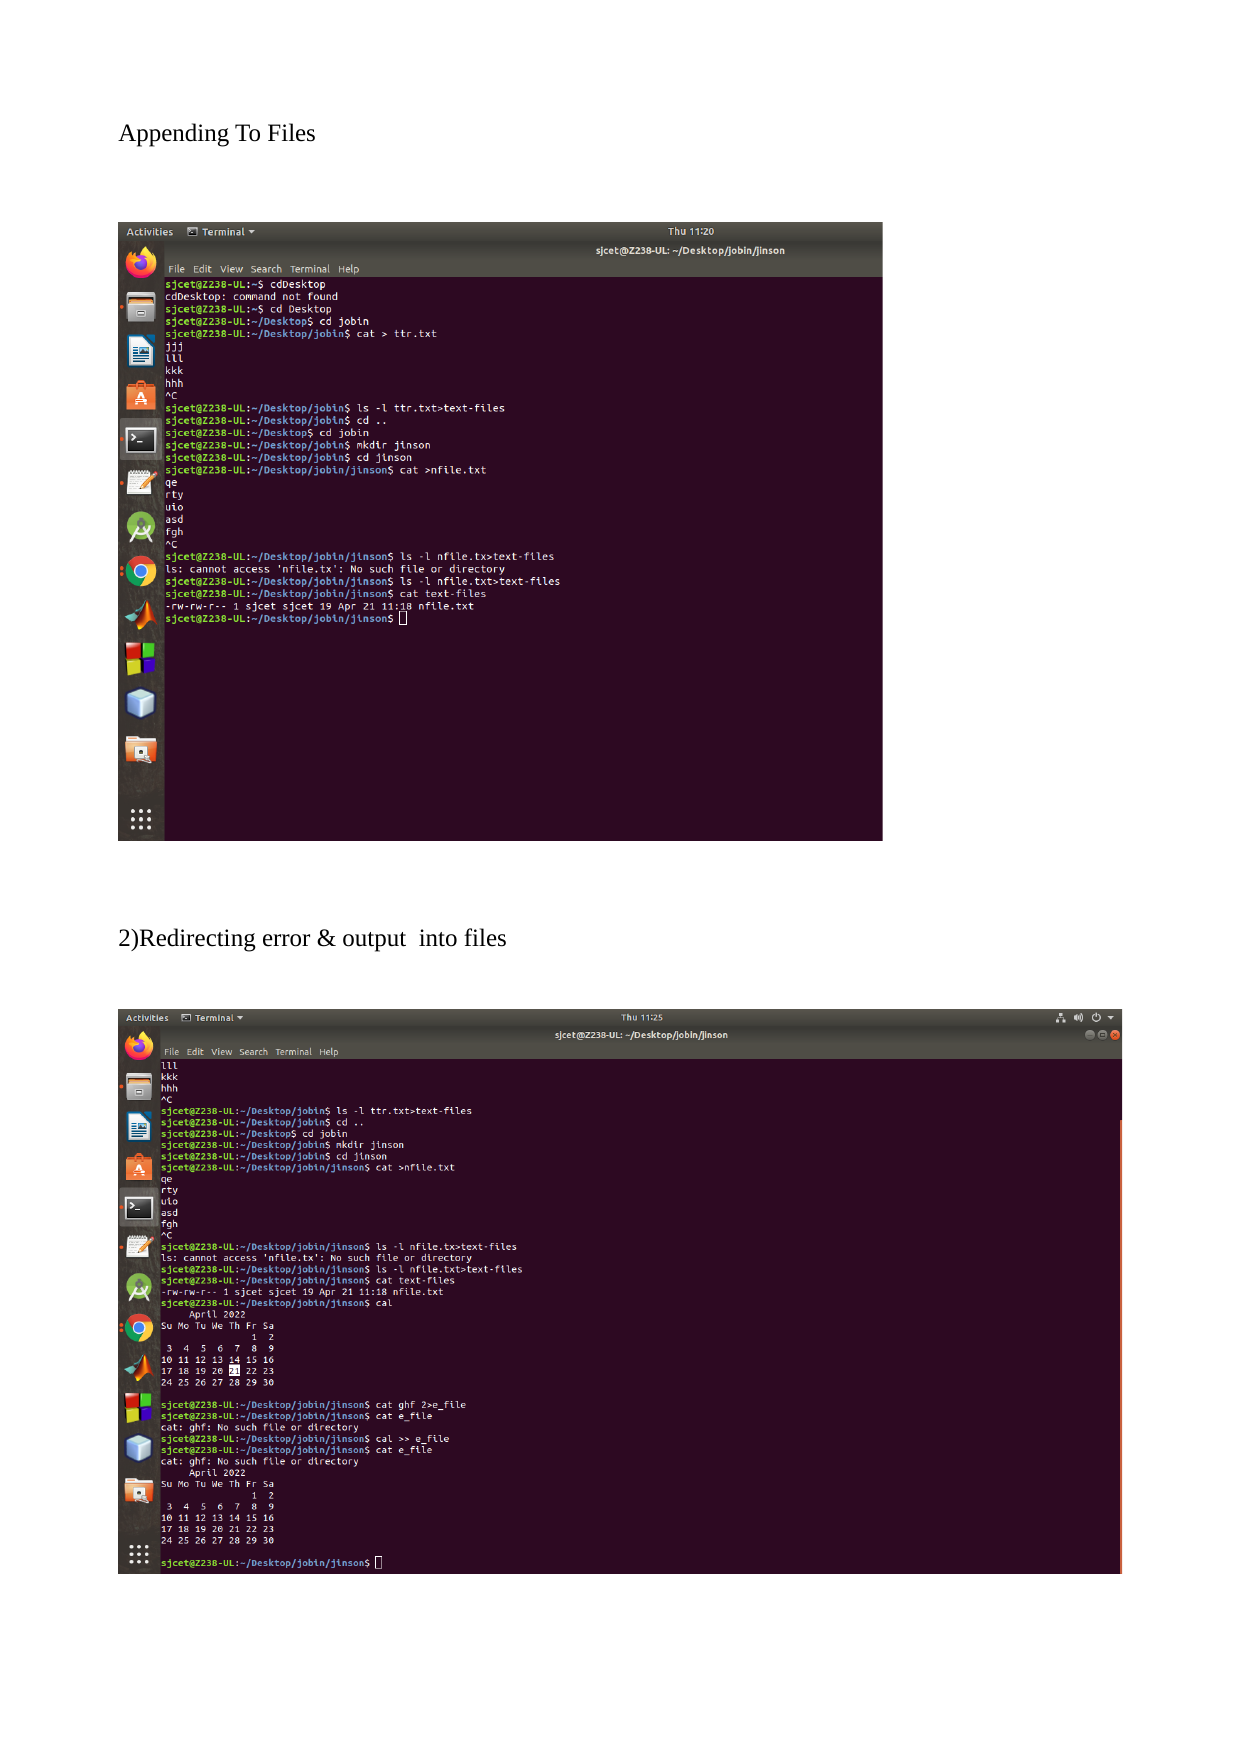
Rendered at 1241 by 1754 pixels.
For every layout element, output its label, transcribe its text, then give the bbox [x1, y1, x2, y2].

text 2)Redirecting error & output into files [118, 923, 1122, 952]
picture [118, 1009, 1123, 1574]
picture [118, 222, 883, 833]
text Appending To Files [118, 118, 1122, 147]
